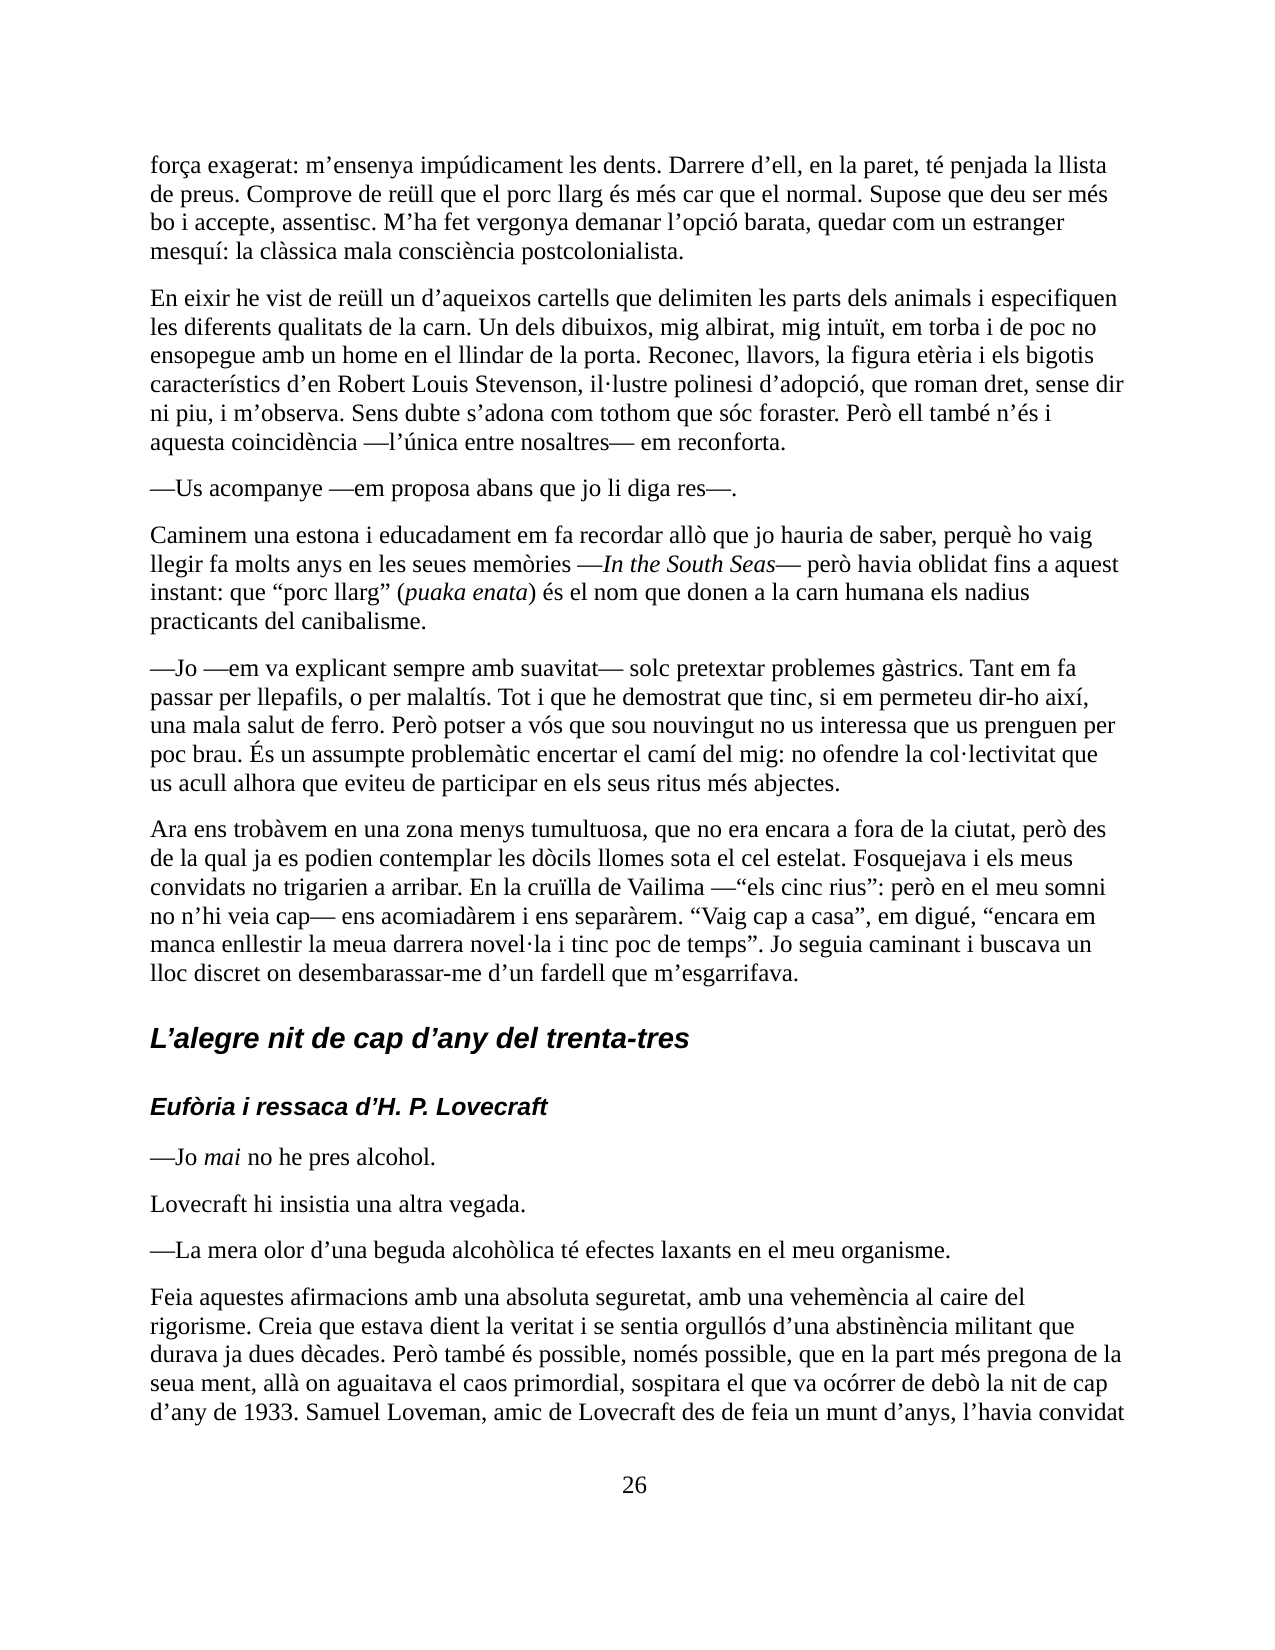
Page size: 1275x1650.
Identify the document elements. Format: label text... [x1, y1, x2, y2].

text —Jo mai no he pres alcohol. [150, 1142, 1125, 1171]
text Lovecraft hi insistia una altra vegada. [150, 1189, 1125, 1217]
text força exagerat: m’ensenya impúdicament les dents. Darrere d’ell, en la paret, té penjada la llista de preus. Comprove de reüll que el porc llarg és més car que el normal. Supose que deu ser més bo i accepte, assentisc. M’ha fet vergonya demanar l’opció barata, quedar com un estranger mesquí: la clàssica mala consciència postcolonialista. [150, 150, 1125, 265]
text Ara ens trobàvem en una zona menys tumultuosa, que no era encara a fora de la ciutat, però des de la qual ja es podien contemplar les dòcils llomes sota el cel estelat. Fosquejava i els meus convidats no trigarien a arribar. En la cruïlla de Vailima —“els cinc rius”: però en el meu somni no n’hi veia cap— ens acomiadàrem i ens separàrem. “Vaig cap a casa”, em digué, “encara em manca enllestir la meua darrera novel·la i tinc poc de temps”. Jo seguia caminant i buscava un lloc discret on desembarassar-me d’un fardell que m’esgarrifava. [150, 814, 1125, 987]
text En eixir he vist de reüll un d’aqueixos cartells que delimiten les parts dels animals i especifiquen les diferents qualitats de la carn. Un dels dibuixos, mig albirat, mig intuït, em torba i de poc no ensopegue amb un home en el llindar de la porta. Reconec, llavors, la figura etèria i els bigotis característics d’en Robert Louis Stevenson, il·lustre polinesi d’adopció, que roman dret, sense dir ni piu, i m’observa. Sens dubte s’adona com tothom que sóc foraster. Però ell també n’és i aquesta coincidència —l’única entre nosaltres— em reconforta. [150, 283, 1125, 455]
text —Us acompanye —em proposa abans que jo li diga res—. [150, 473, 1125, 502]
text —La mera olor d’una beguda alcohòlica té efectes laxants en el meu organisme. [150, 1235, 1125, 1264]
text —Jo —em va explicant sempre amb suavitat— solc pretextar problemes gàstrics. Tant em fa passar per llepafils, o per malaltís. Tot i que he demostrat que tinc, si em permeteu dir-ho així, una mala salut de ferro. Però potser a vós que sou nouvingut no us interessa que us prenguen per poc brau. És un assumpte problemàtic encertar el camí del mig: no ofendre la col·lectivitat que us acull alhora que eviteu de participar en els seus ritus més abjectes. [150, 653, 1125, 797]
text Caminem una estona i educadament em fa recordar allò que jo hauria de saber, perquè ho vaig llegir fa molts anys en les seues memòries —In the South Seas— però havia oblidat fins a aquest instant: que “porc llarg” (puaka enata) és el nom que donen a la carn humana els nadius practicants del canibalisme. [150, 520, 1125, 635]
text Feia aquestes afirmacions amb una absoluta seguretat, amb una vehemència al caire del rigorisme. Creia que estava dient la veritat i se sentia orgullós d’una abstinència militant que durava ja dues dècades. Però també és possible, només possible, que en la part més pregona de la seua ment, allà on aguaitava el caos primordial, sospitara el que va ocórrer de debò la nit de cap d’any de 1933. Samuel Loveman, amic de Lovecraft des de feia un munt d’anys, l’havia convidat [150, 1282, 1125, 1426]
subtitle Eufòria i ressaca d’H. P. Lovecraft [150, 1092, 1125, 1121]
subtitle L’alegre nit de cap d’any del trenta-tres [150, 1021, 1125, 1054]
